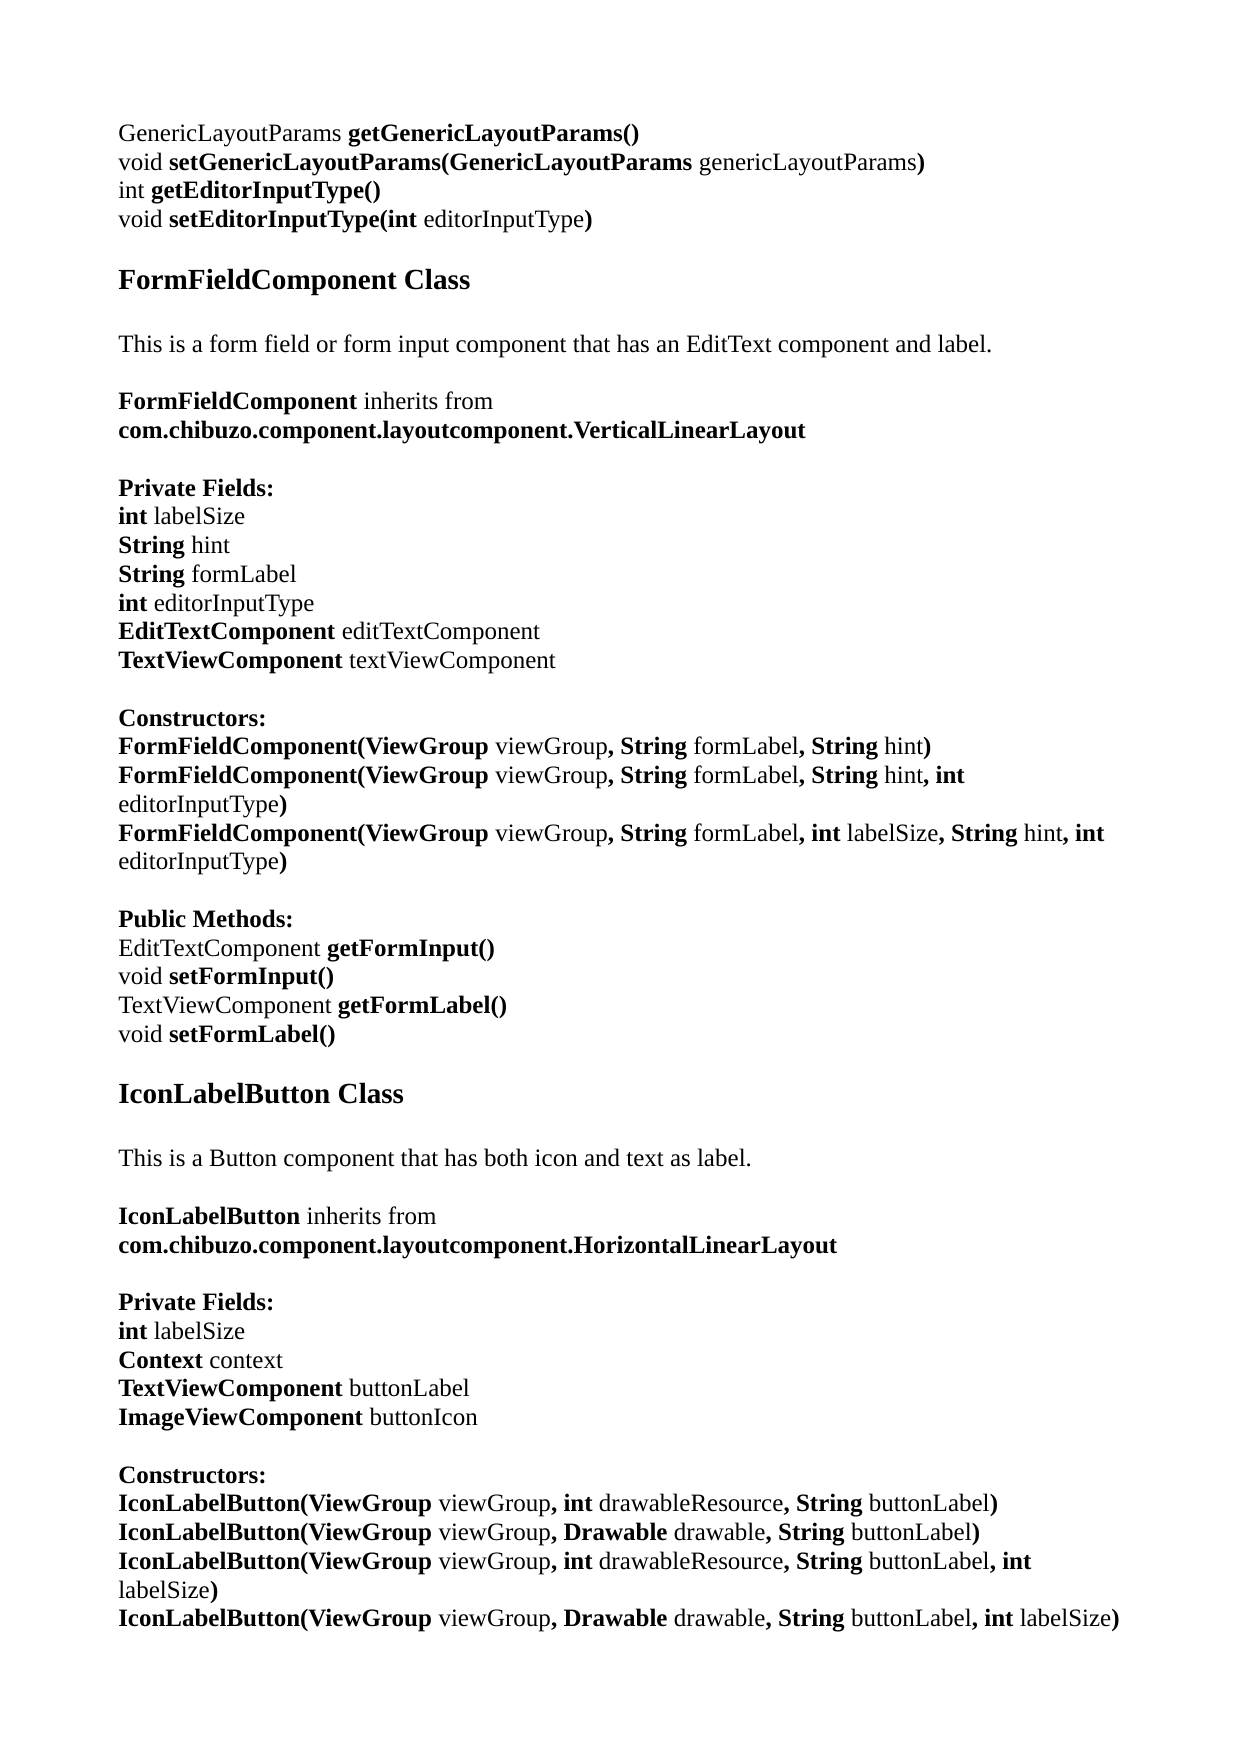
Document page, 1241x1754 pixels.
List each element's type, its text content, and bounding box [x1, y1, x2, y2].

text EditTextComponent getFormInput() [118, 933, 1122, 961]
text Context context [118, 1345, 1122, 1373]
text TextViewComponent getFormLabel() [118, 990, 1122, 1019]
text TextViewComponent textViewComponent [118, 645, 1122, 674]
text Public Methods: [118, 904, 1122, 933]
text This is a form field or form input component that has an EditText component and label. [118, 329, 1122, 358]
text IconLabelButton(ViewGroup viewGroup, int drawableResource, String buttonLabel) [118, 1488, 1122, 1517]
text TextViewComponent buttonLabel [118, 1373, 1122, 1402]
text void setGenericLayoutParams(GenericLayoutParams genericLayoutParams) [118, 147, 1122, 176]
text Constructors: [118, 1460, 1122, 1488]
text FormFieldComponent inherits from com.chibuzo.component.layoutcomponent.VerticalLinearLayout [118, 386, 1122, 444]
text Private Fields: [118, 473, 1122, 501]
text GenericLayoutParams getGenericLayoutParams() [118, 118, 1122, 147]
text int getEditorInputType() [118, 176, 1122, 204]
text IconLabelButton inherits from com.chibuzo.component.layoutcomponent.HorizontalLinearLayout [118, 1201, 1122, 1258]
text ImageViewComponent buttonIcon [118, 1402, 1122, 1431]
text FormFieldComponent(ViewGroup viewGroup, String formLabel, String hint, int editorInputType) [118, 760, 1122, 818]
text IconLabelButton(ViewGroup viewGroup, int drawableResource, String buttonLabel, int labelSize) [118, 1546, 1122, 1603]
text int editorInputType [118, 588, 1122, 616]
text FormFieldComponent(ViewGroup viewGroup, String formLabel, int labelSize, String hint, int editorInputType) [118, 818, 1122, 875]
text String formLabel [118, 559, 1122, 588]
text FormFieldComponent Class [118, 262, 1122, 295]
text FormFieldComponent(ViewGroup viewGroup, String formLabel, String hint) [118, 731, 1122, 760]
text This is a Button component that has both icon and text as label. [118, 1143, 1122, 1172]
text void setFormInput() [118, 961, 1122, 990]
text String hint [118, 530, 1122, 559]
text int labelSize [118, 501, 1122, 530]
text IconLabelButton Class [118, 1076, 1122, 1110]
text void setEditorInputType(int editorInputType) [118, 204, 1122, 233]
text Constructors: [118, 703, 1122, 731]
text EditTextComponent editTextComponent [118, 616, 1122, 645]
text void setFormLabel() [118, 1019, 1122, 1048]
text Private Fields: [118, 1287, 1122, 1316]
text IconLabelButton(ViewGroup viewGroup, Drawable drawable, String buttonLabel, int labelSize) [118, 1603, 1122, 1632]
text IconLabelButton(ViewGroup viewGroup, Drawable drawable, String buttonLabel) [118, 1517, 1122, 1546]
text int labelSize [118, 1316, 1122, 1345]
